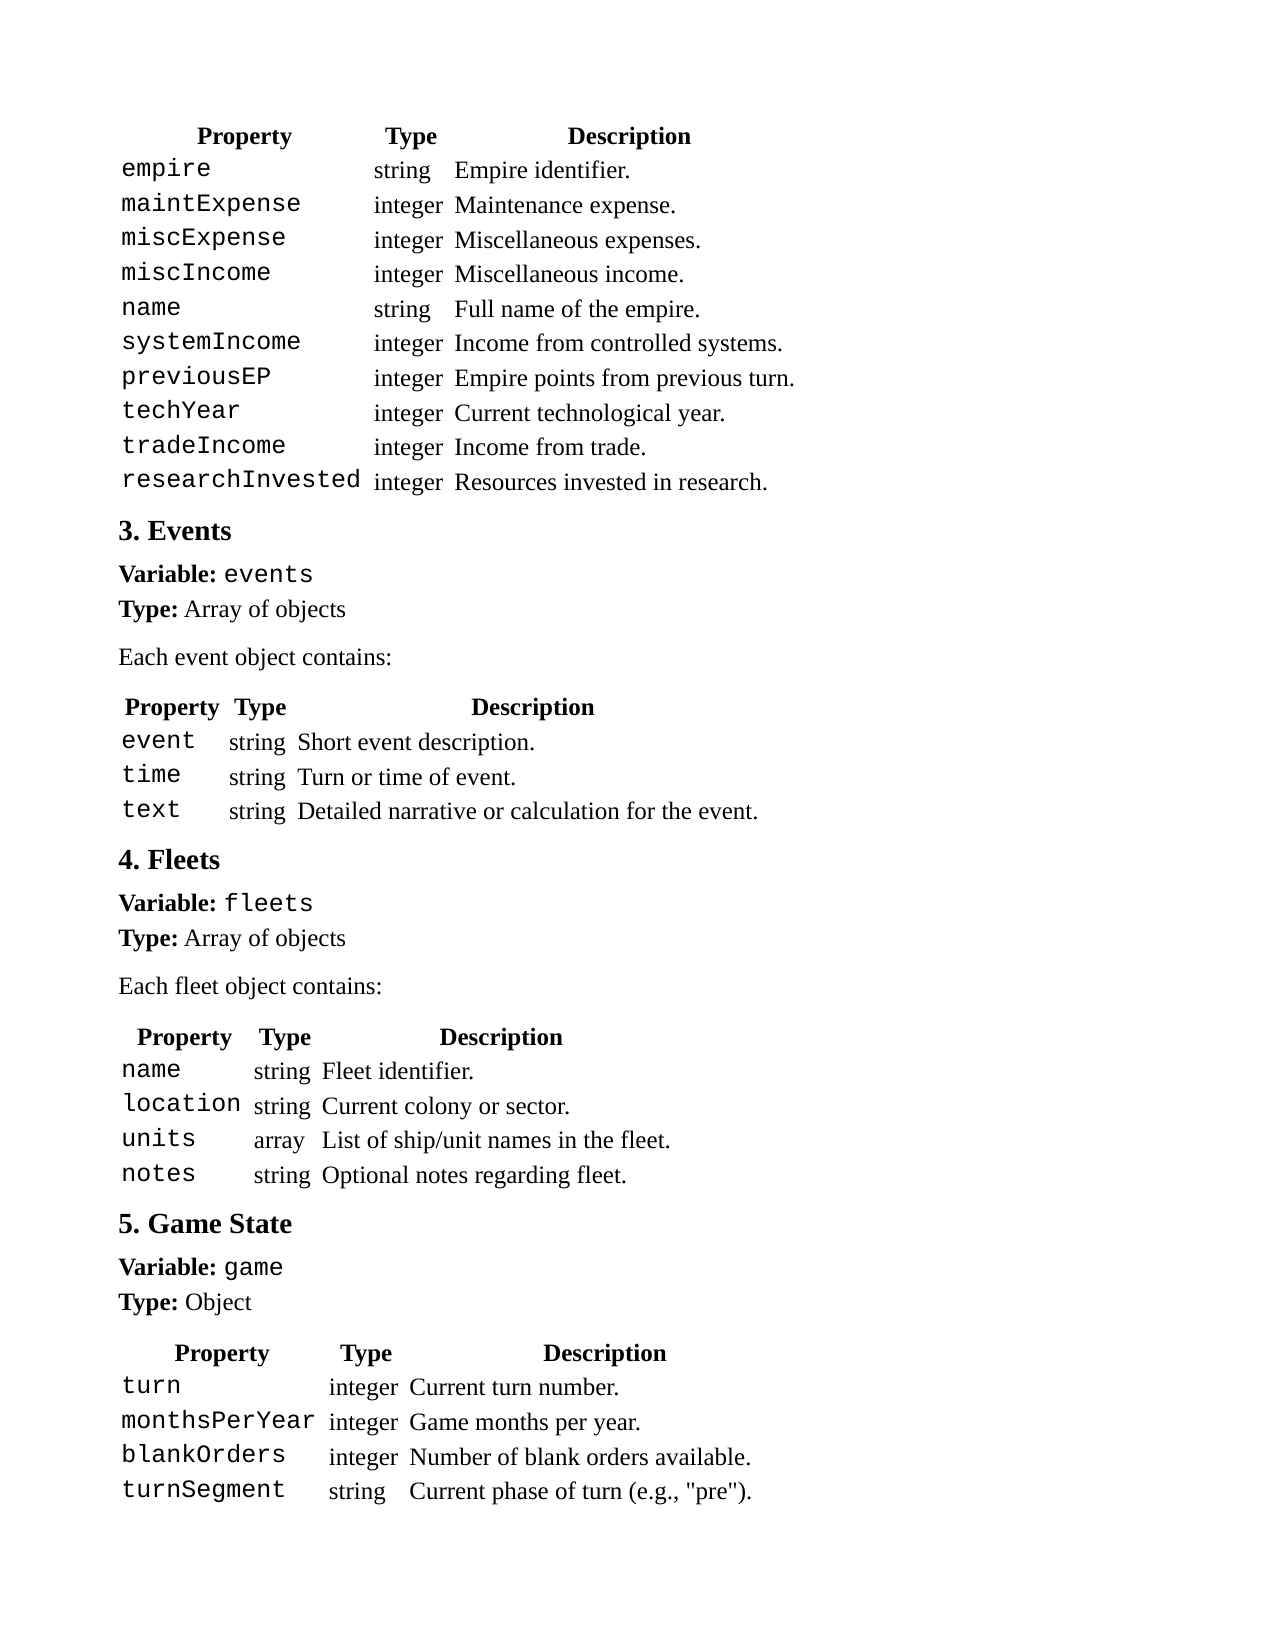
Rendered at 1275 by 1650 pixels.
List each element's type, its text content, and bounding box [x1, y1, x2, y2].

table_cell researchInvested [118, 464, 371, 498]
table_cell empire [118, 153, 371, 187]
table_cell miscIncome [118, 256, 371, 291]
table_cell Full name of the empire. [451, 291, 808, 326]
table_cell notes [118, 1157, 251, 1192]
table_cell tradeIncome [118, 429, 371, 464]
table_cell name [118, 1053, 251, 1088]
table_cell integer [326, 1404, 406, 1439]
table_cell maintExpense [118, 187, 371, 222]
table_cell Miscellaneous income. [451, 256, 808, 291]
table_cell integer [326, 1370, 406, 1404]
table_cell blankOrders [118, 1439, 326, 1473]
table_cell integer [371, 360, 451, 395]
table_cell integer [326, 1439, 406, 1473]
table_cell systemIncome [118, 326, 371, 360]
table_cell Current phase of turn (e.g., "pre"). [406, 1473, 804, 1508]
table_header Type [326, 1335, 406, 1369]
table_cell Maintenance expense. [451, 187, 808, 222]
table_cell string [371, 291, 451, 326]
subtitle 4. Fleets [118, 842, 1157, 876]
table_cell Empire points from previous turn. [451, 360, 808, 395]
text Each fleet object contains: [118, 971, 1157, 1000]
table_cell techYear [118, 395, 371, 429]
table_cell string [251, 1157, 319, 1192]
table_cell event [118, 724, 226, 759]
table_cell location [118, 1088, 251, 1122]
table_header Type [251, 1019, 319, 1053]
table_cell Current technological year. [451, 395, 808, 429]
table_cell units [118, 1123, 251, 1157]
table_header Description [406, 1335, 804, 1369]
table_header Type [226, 690, 294, 724]
table_cell integer [371, 222, 451, 256]
table_cell turn [118, 1370, 326, 1404]
table_cell Empire identifier. [451, 153, 808, 187]
table_cell Current colony or sector. [319, 1088, 684, 1122]
table_cell integer [371, 464, 451, 498]
table_cell Fleet identifier. [319, 1053, 684, 1088]
table_cell string [371, 153, 451, 187]
table_header Property [118, 118, 371, 153]
text Variable: game Type: Object [118, 1252, 1157, 1316]
table_cell array [251, 1123, 319, 1157]
table_cell integer [371, 187, 451, 222]
table_cell integer [371, 395, 451, 429]
table_header Type [371, 118, 451, 153]
table_cell string [226, 759, 294, 793]
table_cell Number of blank orders available. [406, 1439, 804, 1473]
table_header Property [118, 1019, 251, 1053]
subtitle 3. Events [118, 513, 1157, 547]
text Variable: fleets Type: Array of objects [118, 888, 1157, 952]
table_cell integer [371, 256, 451, 291]
table_cell miscExpense [118, 222, 371, 256]
table_cell Miscellaneous expenses. [451, 222, 808, 256]
table_cell turnSegment [118, 1473, 326, 1508]
table_cell Income from trade. [451, 429, 808, 464]
table_cell Detailed narrative or calculation for the event. [294, 793, 771, 828]
table_cell Turn or time of event. [294, 759, 771, 793]
table_cell time [118, 759, 226, 793]
table_cell Game months per year. [406, 1404, 804, 1439]
table_cell List of ship/unit names in the fleet. [319, 1123, 684, 1157]
table_cell string [226, 724, 294, 759]
text Each event object contains: [118, 642, 1157, 671]
table_header Description [319, 1019, 684, 1053]
subtitle 5. Game State [118, 1206, 1157, 1240]
table_cell string [251, 1053, 319, 1088]
table_cell string [251, 1088, 319, 1122]
table_cell previousEP [118, 360, 371, 395]
table_header Description [451, 118, 808, 153]
table_cell Optional notes regarding fleet. [319, 1157, 684, 1192]
table_cell Current turn number. [406, 1370, 804, 1404]
text Variable: events Type: Array of objects [118, 559, 1157, 623]
table_cell integer [371, 326, 451, 360]
table_cell string [326, 1473, 406, 1508]
table_header Description [294, 690, 771, 724]
table_cell string [226, 793, 294, 828]
table_cell integer [371, 429, 451, 464]
table_header Property [118, 1335, 326, 1369]
table_cell Income from controlled systems. [451, 326, 808, 360]
table_cell Resources invested in research. [451, 464, 808, 498]
table_cell name [118, 291, 371, 326]
table_cell text [118, 793, 226, 828]
table_cell Short event description. [294, 724, 771, 759]
table_cell monthsPerYear [118, 1404, 326, 1439]
table_header Property [118, 690, 226, 724]
